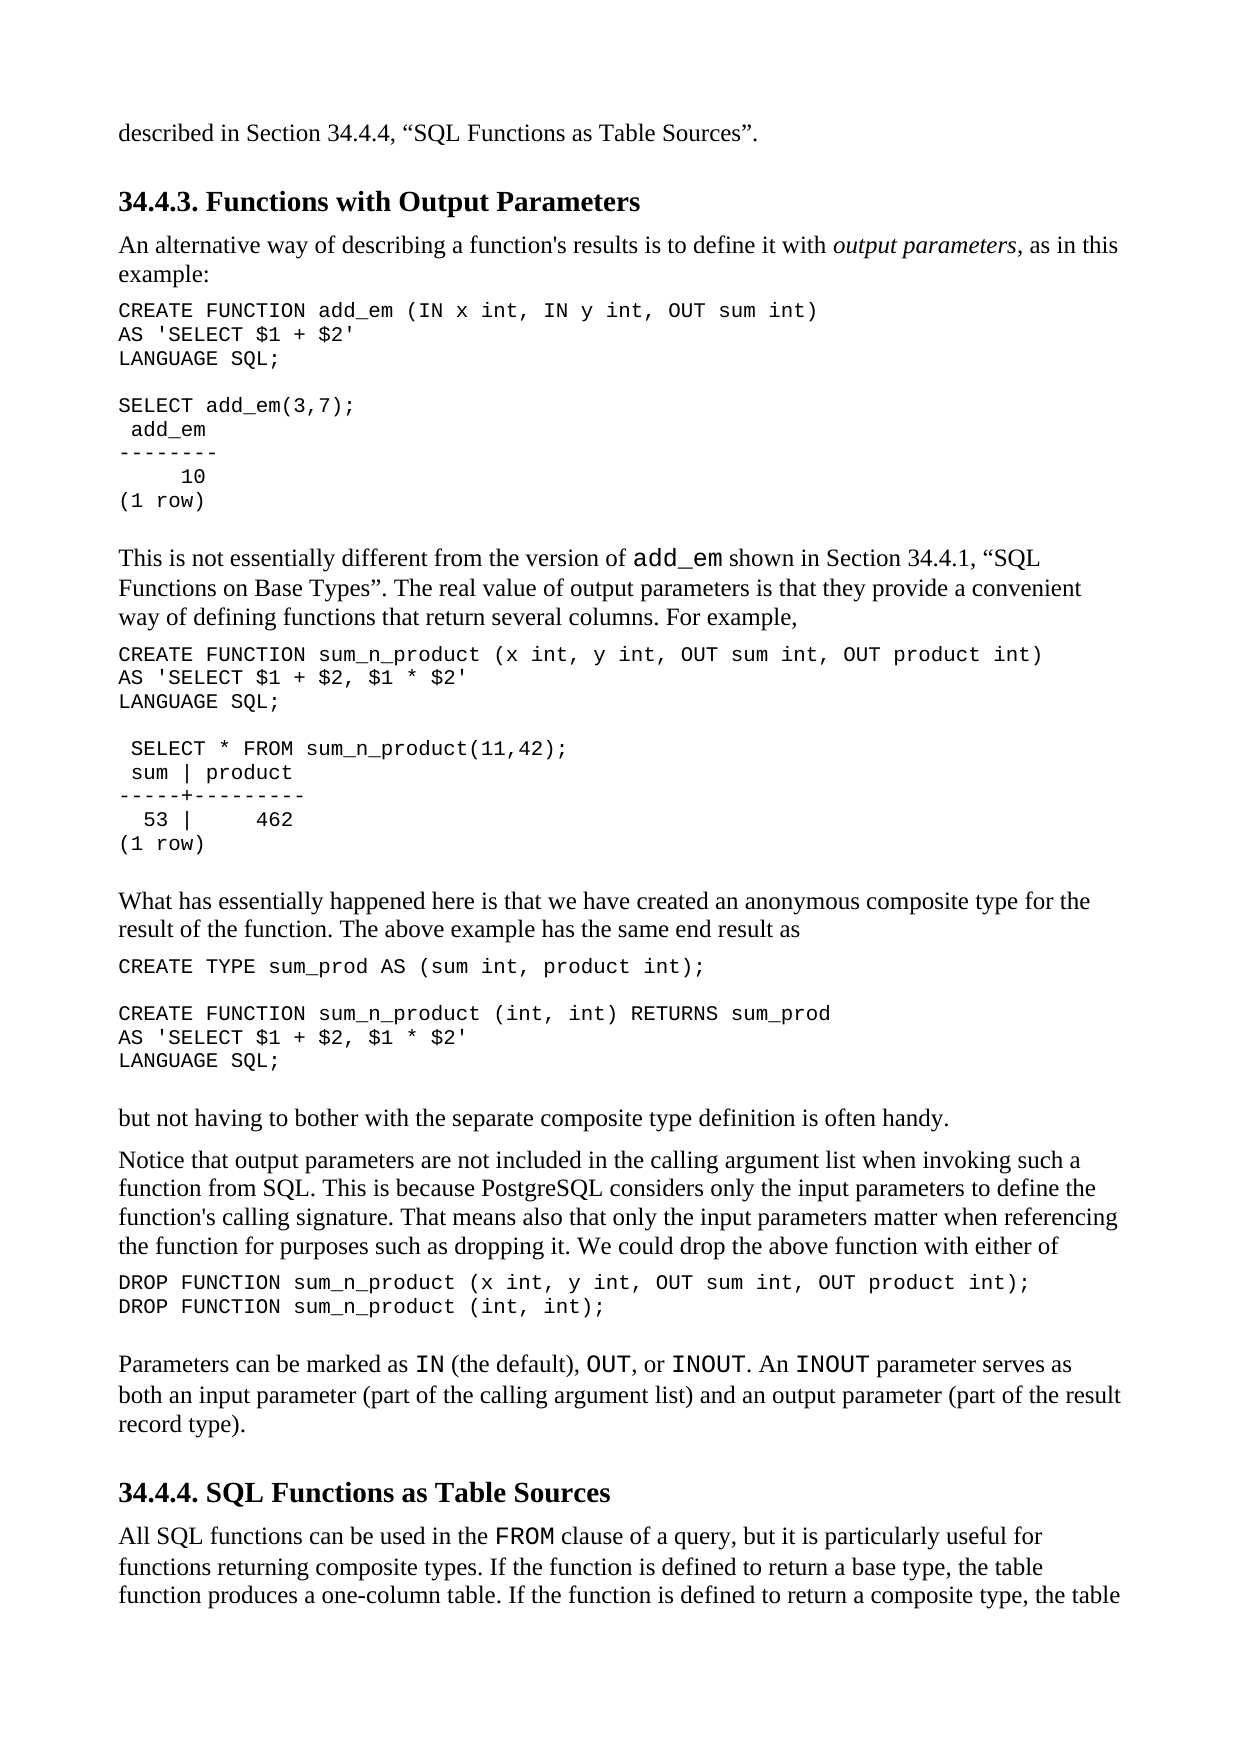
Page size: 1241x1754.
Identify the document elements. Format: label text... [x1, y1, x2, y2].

text DROP FUNCTION sum_n_product (int, int); [118, 1296, 1122, 1319]
text (1 row) [118, 833, 1122, 856]
text All SQL functions can be used in the FROM clause of a query, but it is particularly useful for functions returning composite types. If the function is defined to return a base type, the table function produces a one-column table. If the function is defined to return a composite type, the table [118, 1521, 1122, 1609]
subtitle 34.4.4. SQL Functions as Table Sources [118, 1475, 1122, 1508]
text CREATE FUNCTION sum_n_product (int, int) RETURNS sum_prod [118, 1003, 1122, 1027]
text but not having to bother with the separate composite type definition is often handy. [118, 1103, 1122, 1132]
text sum | product [118, 762, 1122, 785]
text AS 'SELECT $1 + $2, $1 * $2' [118, 1027, 1122, 1050]
text -------- [118, 442, 1122, 466]
text SELECT * FROM sum_n_product(11,42); [118, 738, 1122, 762]
text Parameters can be marked as IN (the default), OUT, or INOUT. An INOUT parameter serves as both an input parameter (part of the calling argument list) and an output parameter (part of the result record type). [118, 1349, 1122, 1437]
text CREATE TYPE sum_prod AS (sum int, product int); [118, 956, 1122, 979]
text AS 'SELECT $1 + $2, $1 * $2' [118, 667, 1122, 691]
text SELECT add_em(3,7); [118, 395, 1122, 419]
subtitle 34.4.3. Functions with Output Parameters [118, 184, 1122, 218]
text DROP FUNCTION sum_n_product (x int, y int, OUT sum int, OUT product int); [118, 1272, 1122, 1296]
text -----+--------- [118, 785, 1122, 809]
text 53 | 462 [118, 809, 1122, 833]
text Notice that output parameters are not included in the calling argument list when invoking such a function from SQL. This is because PostgreSQL considers only the input parameters to define the function's calling signature. That means also that only the input parameters matter when referencing the function for purposes such as dropping it. We could drop the above function with either of [118, 1145, 1122, 1260]
text described in Section 34.4.4, “SQL Functions as Table Sources”. [118, 118, 1122, 147]
text 10 [118, 466, 1122, 489]
text CREATE FUNCTION sum_n_product (x int, y int, OUT sum int, OUT product int) [118, 643, 1122, 667]
text This is not essentially different from the version of add_em shown in Section 34.4.1, “SQL Functions on Base Types”. The real value of output parameters is that they provide a convenient way of defining functions that return several columns. For example, [118, 543, 1122, 631]
text AS 'SELECT $1 + $2' [118, 324, 1122, 348]
text CREATE FUNCTION add_em (IN x int, IN y int, OUT sum int) [118, 300, 1122, 324]
text add_em [118, 419, 1122, 442]
text LANGUAGE SQL; [118, 348, 1122, 371]
text LANGUAGE SQL; [118, 1050, 1122, 1074]
text An alternative way of describing a function's results is to define it with output parameters, as in this example: [118, 230, 1122, 288]
text What has essentially happened here is that we have created an anonymous composite type for the result of the function. The above example has the same end result as [118, 886, 1122, 943]
text (1 row) [118, 489, 1122, 513]
text LANGUAGE SQL; [118, 691, 1122, 714]
